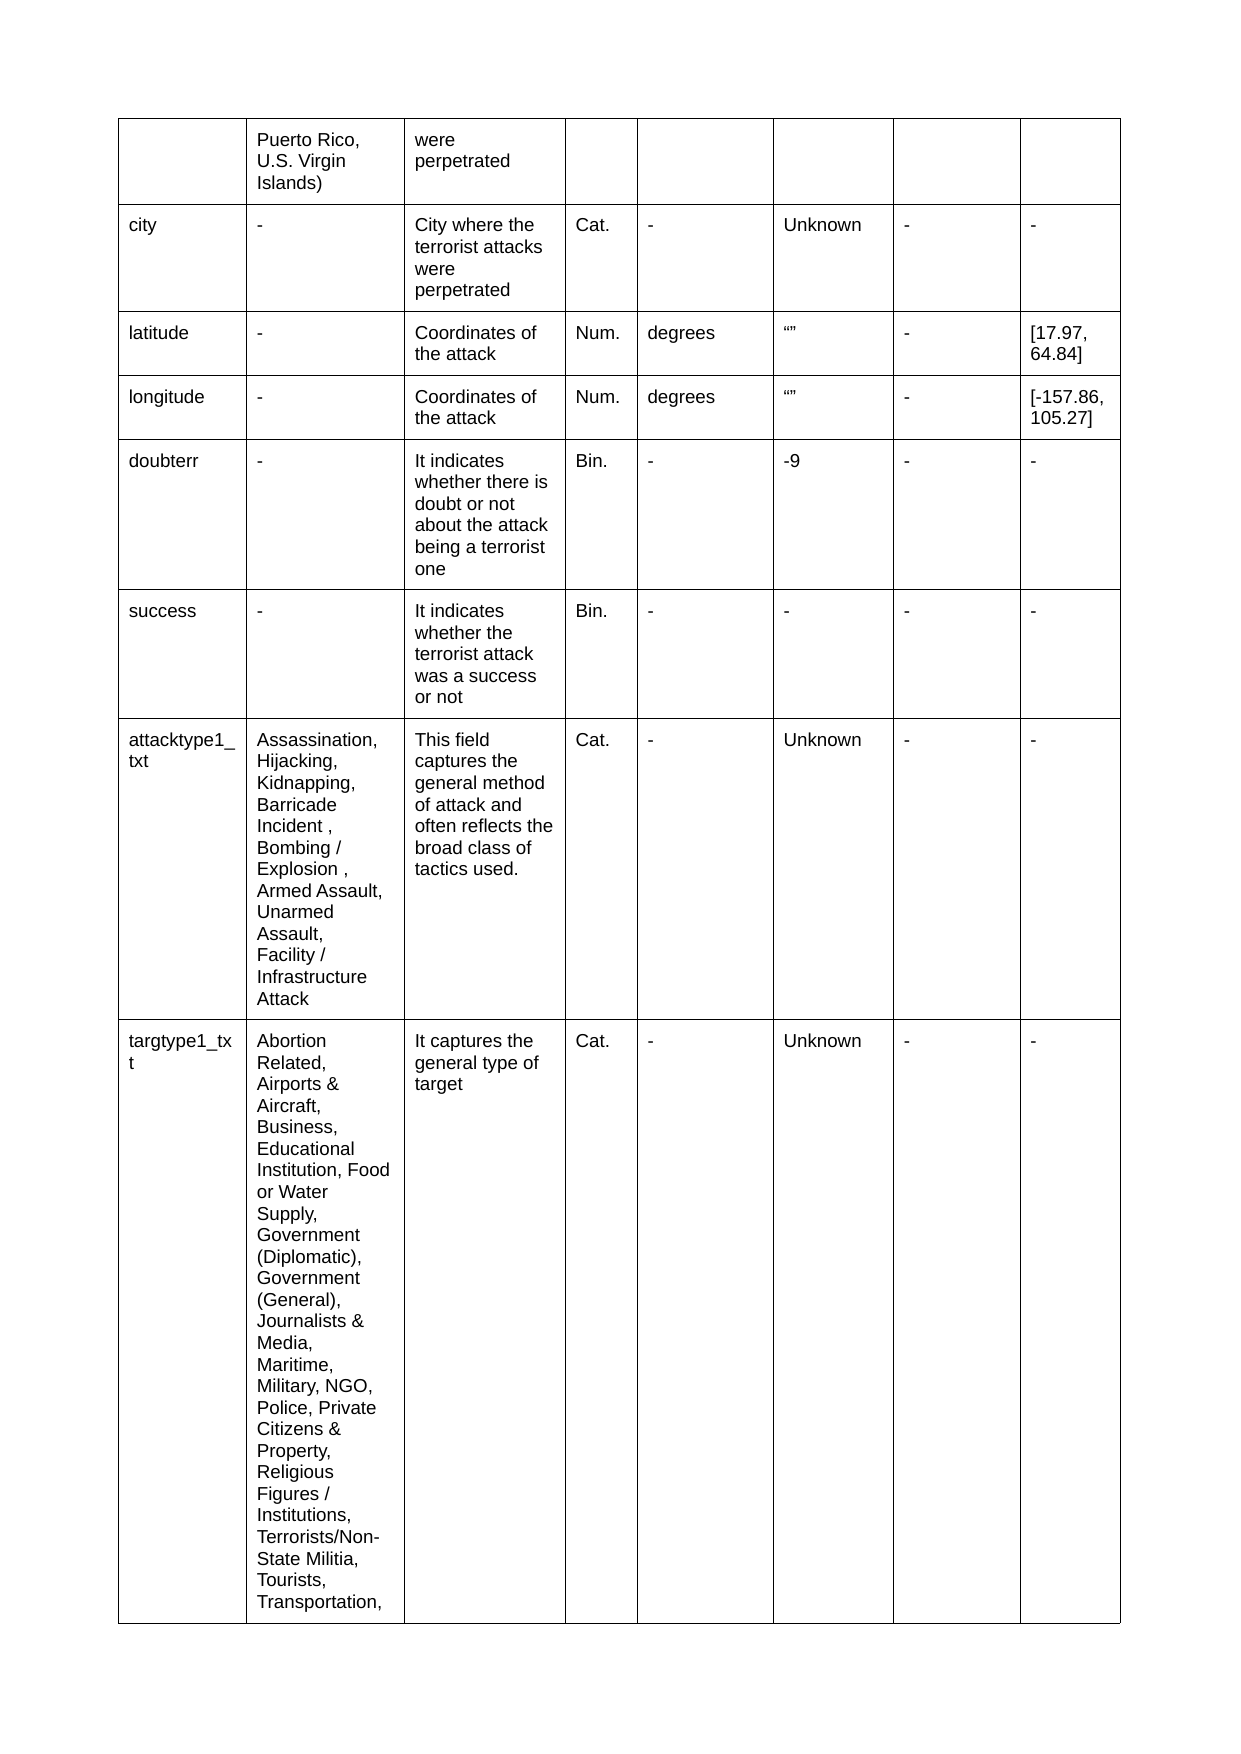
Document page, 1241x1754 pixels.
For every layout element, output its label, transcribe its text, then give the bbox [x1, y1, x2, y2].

table_cell - [894, 440, 1020, 589]
table_cell City where the terrorist attacks were perpetrated [405, 205, 565, 311]
table_cell “” [774, 376, 893, 439]
table_cell - [638, 440, 773, 589]
table_cell - [1021, 719, 1120, 1019]
table_cell - [638, 719, 773, 1019]
table_cell city [119, 205, 246, 311]
table_cell Bin. [566, 440, 637, 589]
table_cell - [638, 590, 773, 718]
table_cell - [1021, 440, 1120, 589]
table_cell Puerto Rico, U.S. Virgin Islands) [247, 119, 404, 204]
table_cell - [894, 205, 1020, 311]
table_cell latitude [119, 312, 246, 375]
table_cell Unknown [774, 1020, 893, 1622]
table_cell - [247, 590, 404, 718]
table_cell It captures the general type of target [405, 1020, 565, 1622]
table_cell [-157.86, 105.27] [1021, 376, 1120, 439]
table_cell [17.97, 64.84] [1021, 312, 1120, 375]
table_cell Cat. [566, 1020, 637, 1622]
table_cell It indicates whether there is doubt or not about the attack being a terrorist one [405, 440, 565, 589]
table_cell - [1021, 1020, 1120, 1622]
table_cell - [247, 440, 404, 589]
table_cell [774, 119, 893, 204]
table_cell - [894, 119, 1020, 204]
table_cell longitude [119, 376, 246, 439]
table_cell - [894, 719, 1020, 1019]
table_cell Num. [566, 376, 637, 439]
table_cell Coordinates of the attack [405, 376, 565, 439]
table_cell - [1021, 119, 1120, 204]
table_cell Unknown [774, 205, 893, 311]
table_cell -9 [774, 440, 893, 589]
table_cell Bin. [566, 590, 637, 718]
table_cell - [247, 312, 404, 375]
table_cell This field captures the general method of attack and often reflects the broad class of tactics used. [405, 719, 565, 1019]
table_cell [566, 119, 637, 204]
table_cell - [247, 376, 404, 439]
table_cell Abortion Related, Airports & Aircraft, Business, Educational Institution, Food or Water Supply, Government (Diplomatic), Government (General), Journalists & Media, Maritime, Military, NGO, Police, Private Citizens & Property, Religious Figures / Institutions, Terrorists/Non-State Militia, Tourists, Transportation, [247, 1020, 404, 1622]
table_cell “” [774, 312, 893, 375]
table_cell Coordinates of the attack [405, 312, 565, 375]
table_cell Assassination, Hijacking, Kidnapping, Barricade Incident , Bombing / Explosion , Armed Assault, Unarmed Assault, Facility / Infrastructure Attack [247, 719, 404, 1019]
table_cell Cat. [566, 719, 637, 1019]
table_cell targtype1_txt [119, 1020, 246, 1622]
table_cell - [894, 312, 1020, 375]
table_cell Unknown [774, 719, 893, 1019]
table_cell doubterr [119, 440, 246, 589]
table_cell Num. [566, 312, 637, 375]
table_cell - [638, 205, 773, 311]
table_cell - [247, 205, 404, 311]
table_cell - [894, 376, 1020, 439]
table_cell - [894, 1020, 1020, 1622]
table_cell - [638, 1020, 773, 1622]
table_cell - [774, 590, 893, 718]
table_cell - [1021, 590, 1120, 718]
table_cell [119, 119, 246, 204]
table_cell success [119, 590, 246, 718]
table_cell Cat. [566, 205, 637, 311]
table_cell - [1021, 205, 1120, 311]
table_cell - [894, 590, 1020, 718]
table_cell - [638, 119, 773, 204]
table_cell attacktype1_txt [119, 719, 246, 1019]
table_cell were perpetrated [405, 119, 565, 204]
table_cell degrees [638, 312, 773, 375]
table_cell degrees [638, 376, 773, 439]
table_cell It indicates whether the terrorist attack was a success or not [405, 590, 565, 718]
